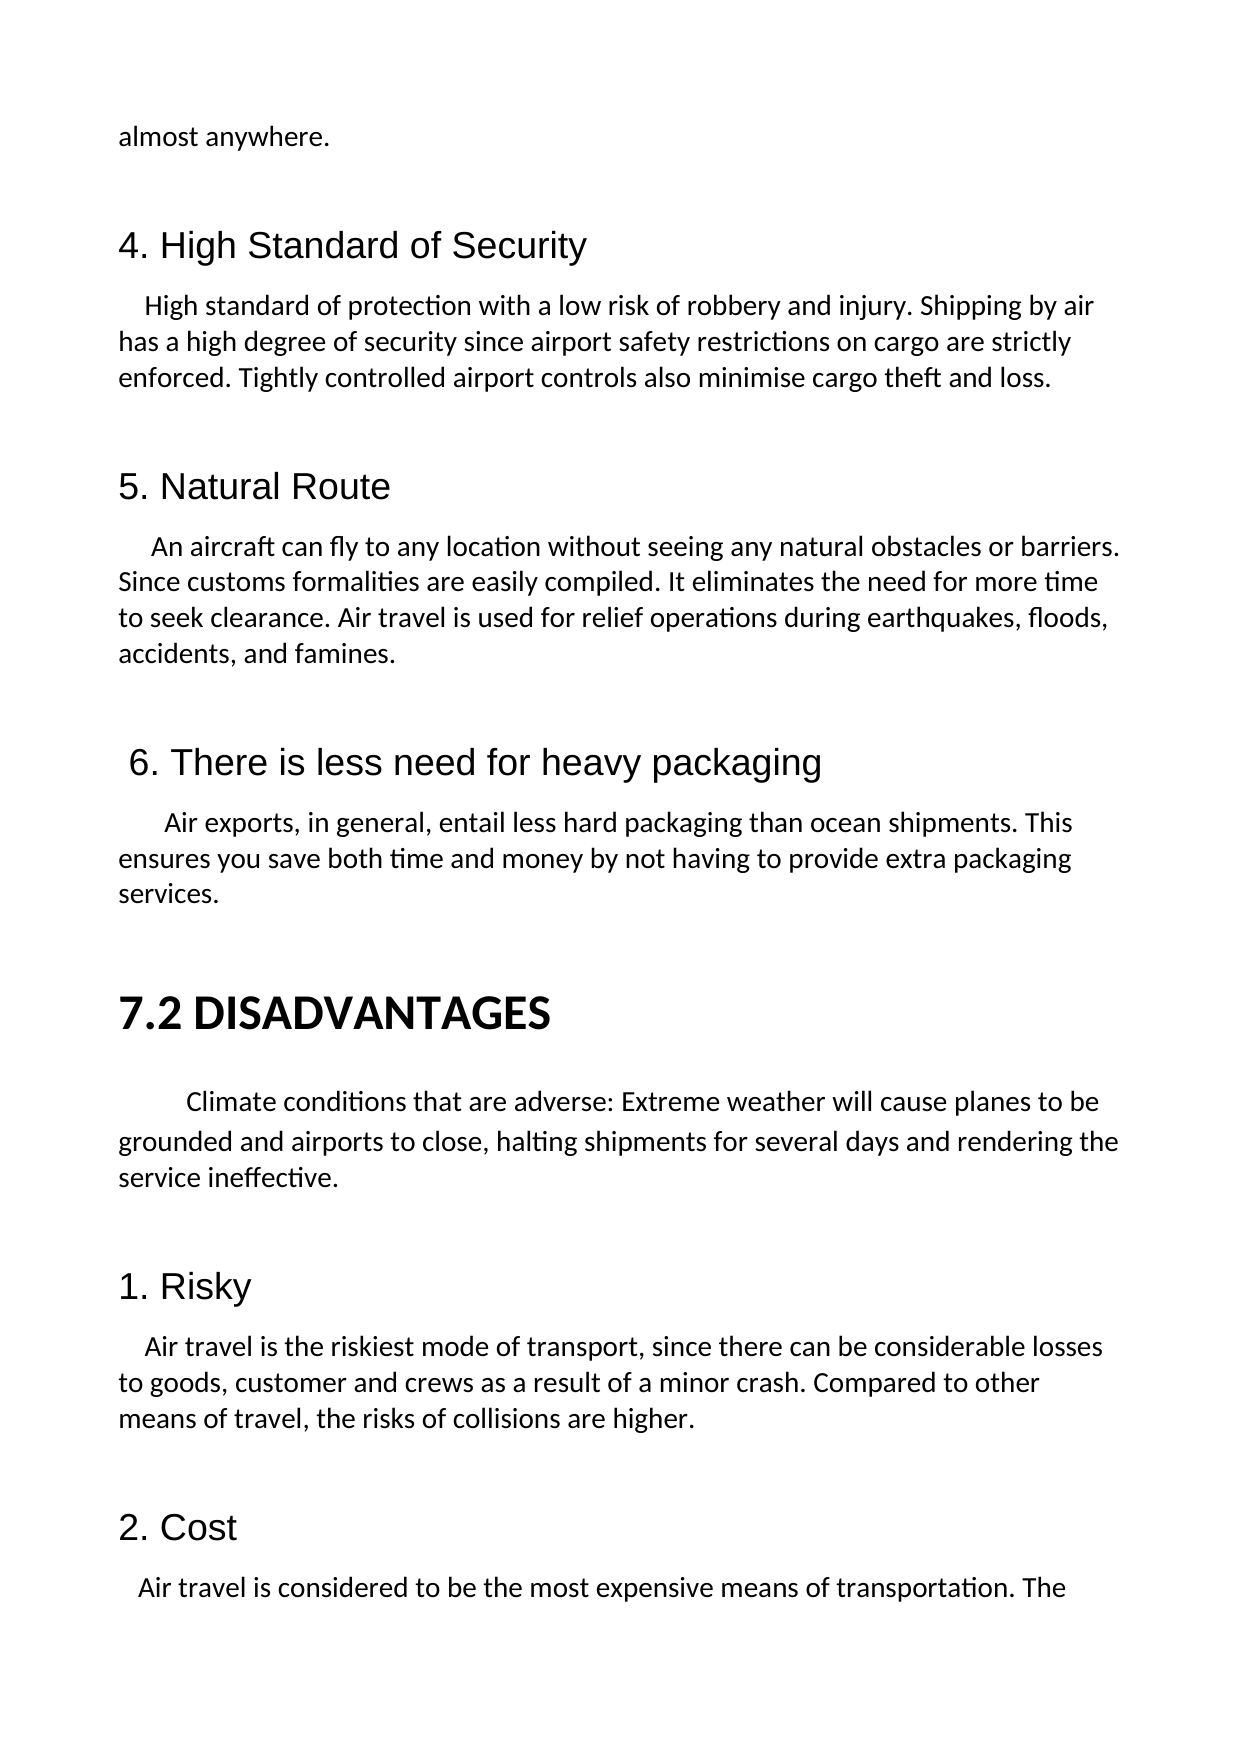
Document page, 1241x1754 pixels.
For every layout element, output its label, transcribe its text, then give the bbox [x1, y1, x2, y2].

text Air travel is the riskiest mode of transport, since there can be considerable losses to goods, customer and crews as a result of a minor crash. Compared to other means of travel, the risks of collisions are higher. [118, 1328, 1122, 1435]
text An aircraft can fly to any location without seeing any natural obstacles or barriers. Since customs formalities are easily compiled. It eliminates the need for more time to seek clearance. Air travel is used for relief operations during earthquakes, floods, accidents, and famines. [118, 528, 1122, 670]
text High standard of protection with a low risk of robbery and injury. Shipping by air has a high degree of security since airport safety restrictions on cargo are strictly enforced. Tightly controlled airport controls also minimise cargo theft and loss. [118, 287, 1122, 394]
text 4. High Standard of Security [118, 223, 1122, 267]
text 6. There is less need for heavy packaging [118, 740, 1122, 783]
text 1. Risky [118, 1264, 1122, 1308]
text 2. Cost [118, 1505, 1122, 1548]
text 5. Natural Route [118, 464, 1122, 507]
text Air exports, in general, entail less hard packaging than ocean shipments. This ensures you save both time and money by not having to provide extra packaging services. [118, 804, 1122, 911]
text Climate conditions that are adverse: Extreme weather will cause planes to be grounded and airports to close, halting shipments for several days and rendering the service ineffective. [118, 1062, 1122, 1195]
text 7.2 DISADVANTAGES [118, 981, 1122, 1042]
text almost anywhere. [118, 118, 1122, 154]
text Air travel is considered to be the most expensive means of transportation. The [118, 1569, 1122, 1604]
